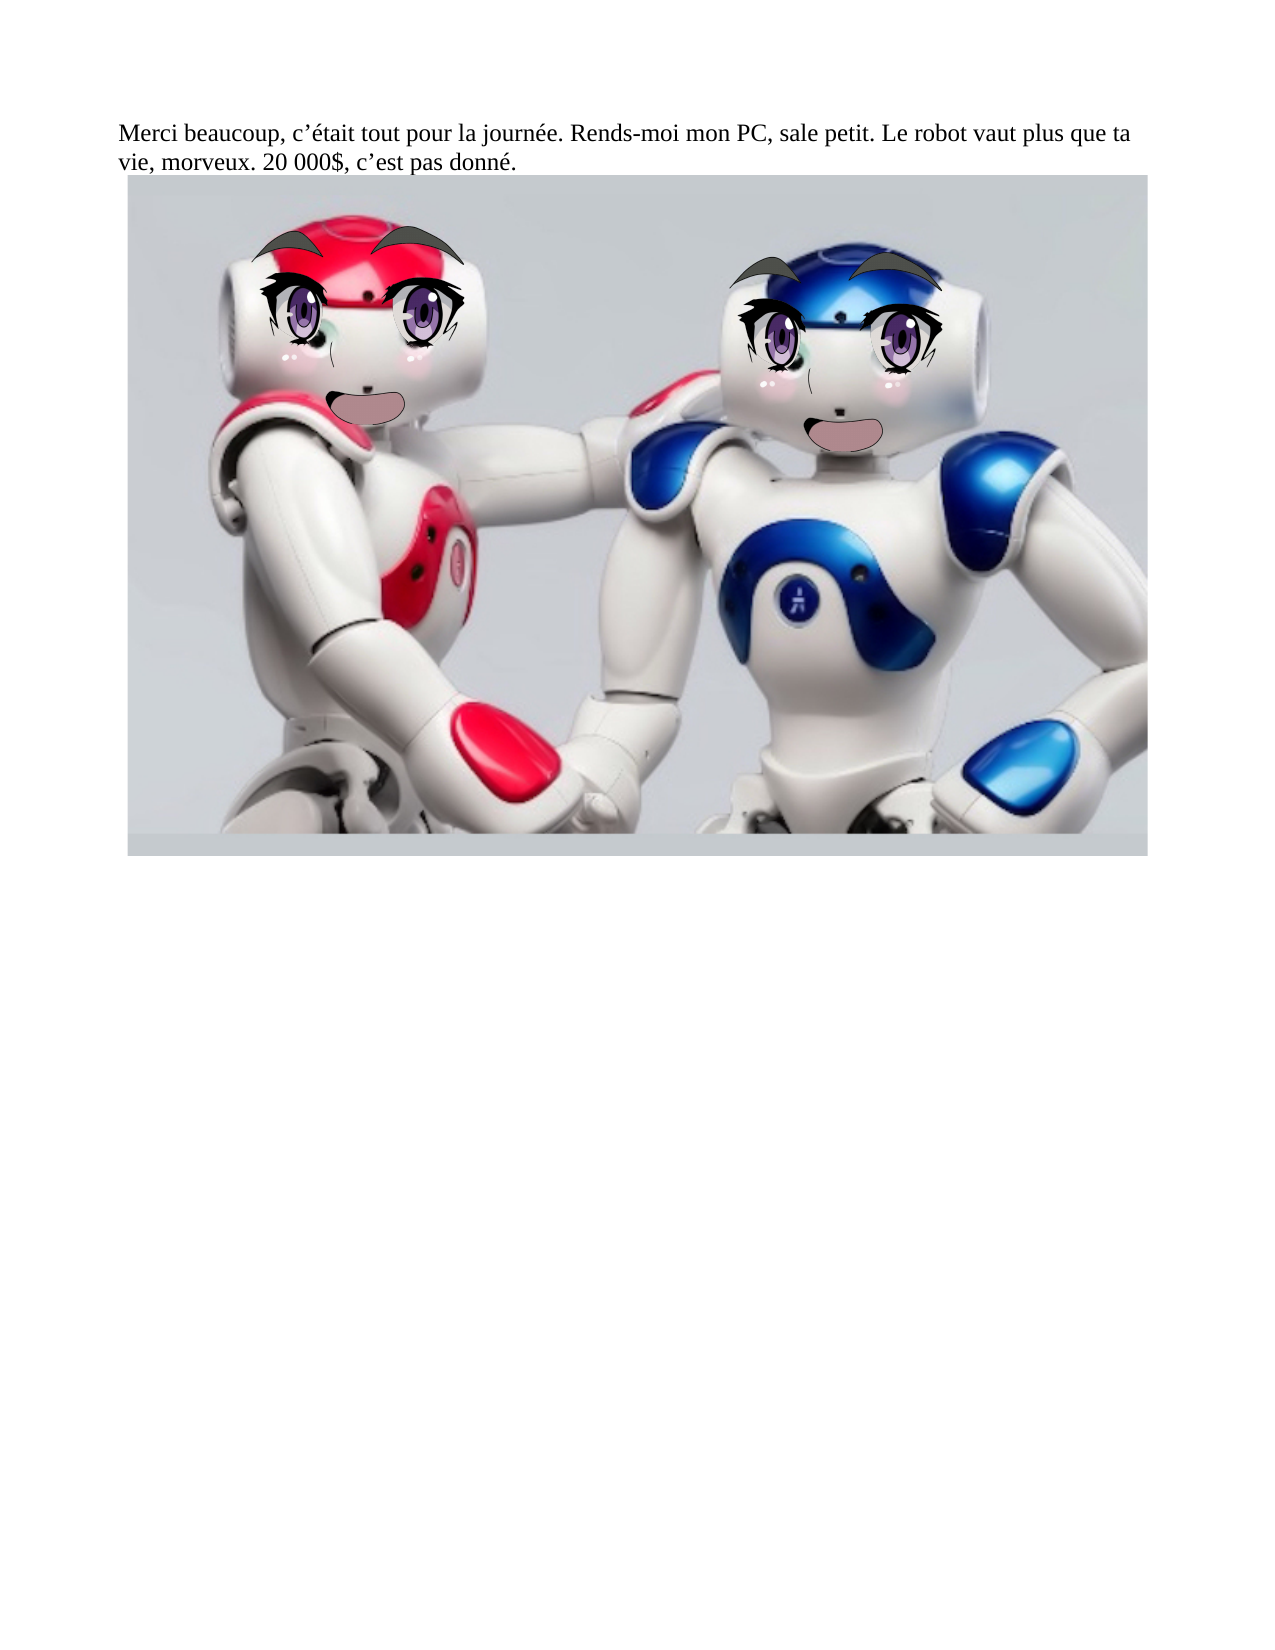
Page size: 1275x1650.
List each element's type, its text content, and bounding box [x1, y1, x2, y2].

picture [127, 175, 1148, 856]
text Merci beaucoup, c’était tout pour la journée. Rends-moi mon PC, sale petit. Le robot vaut plus que ta vie, morveux. 20 000$, c’est pas donné. [118, 118, 1157, 176]
